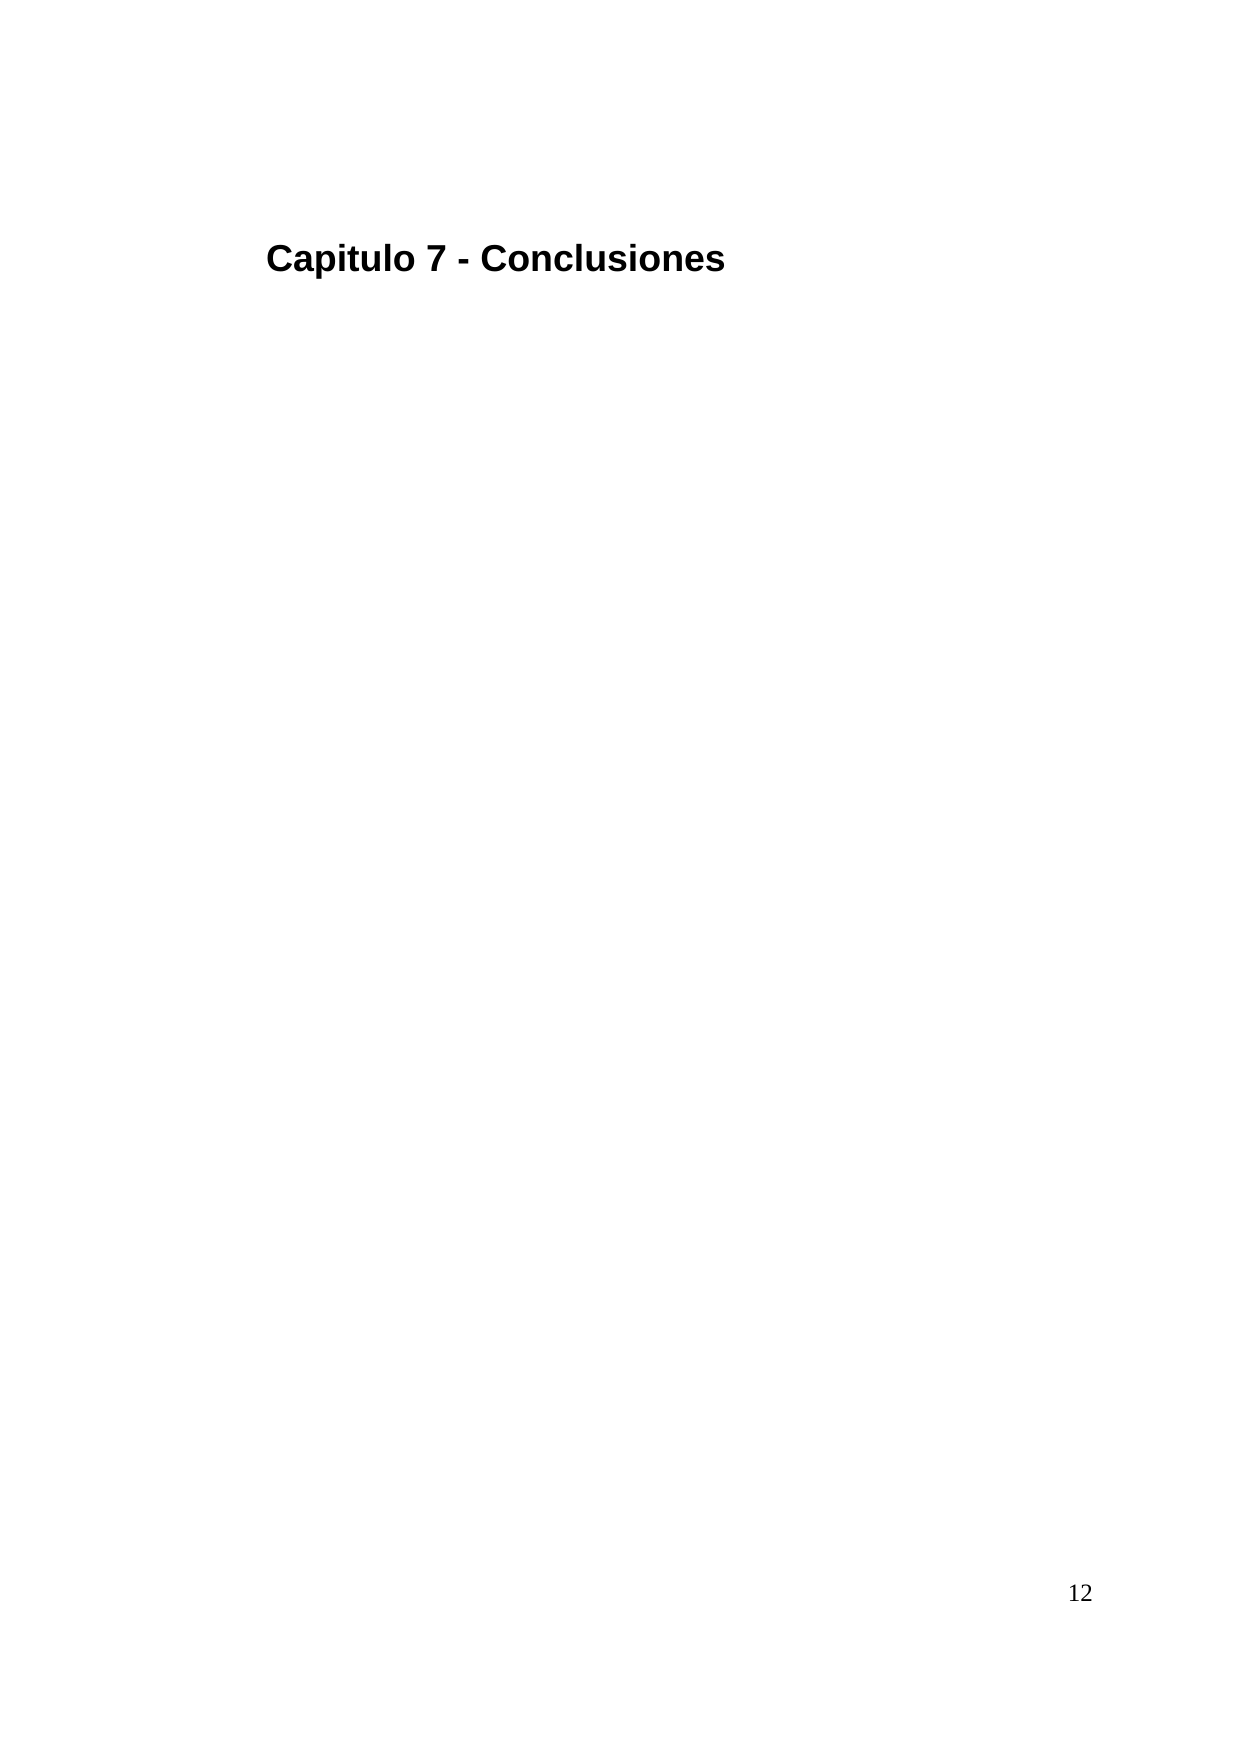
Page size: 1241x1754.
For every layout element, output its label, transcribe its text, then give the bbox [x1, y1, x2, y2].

subtitle Capitulo 7 - Conclusiones [236, 236, 1093, 279]
